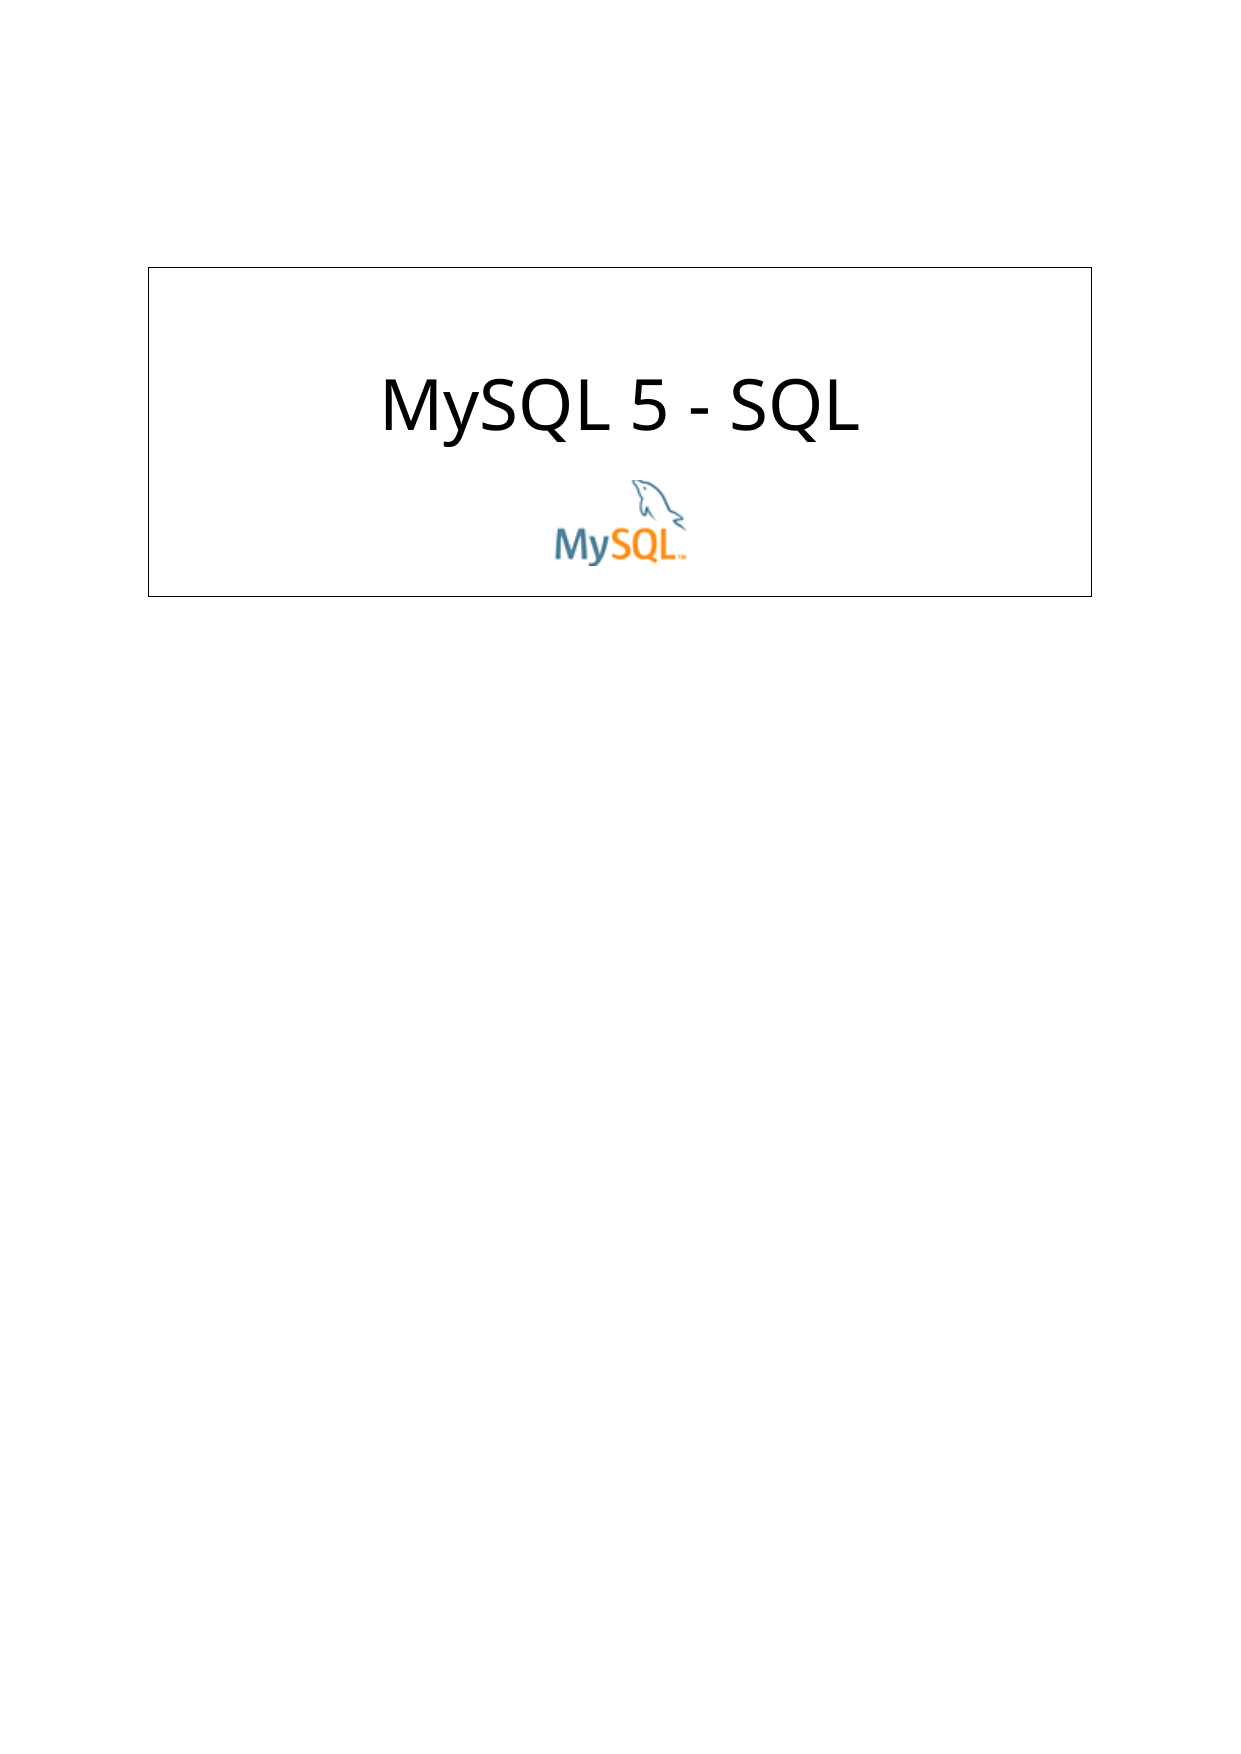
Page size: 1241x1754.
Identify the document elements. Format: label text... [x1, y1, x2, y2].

text MySQL 5 - SQL [149, 352, 1091, 451]
picture [536, 480, 704, 566]
